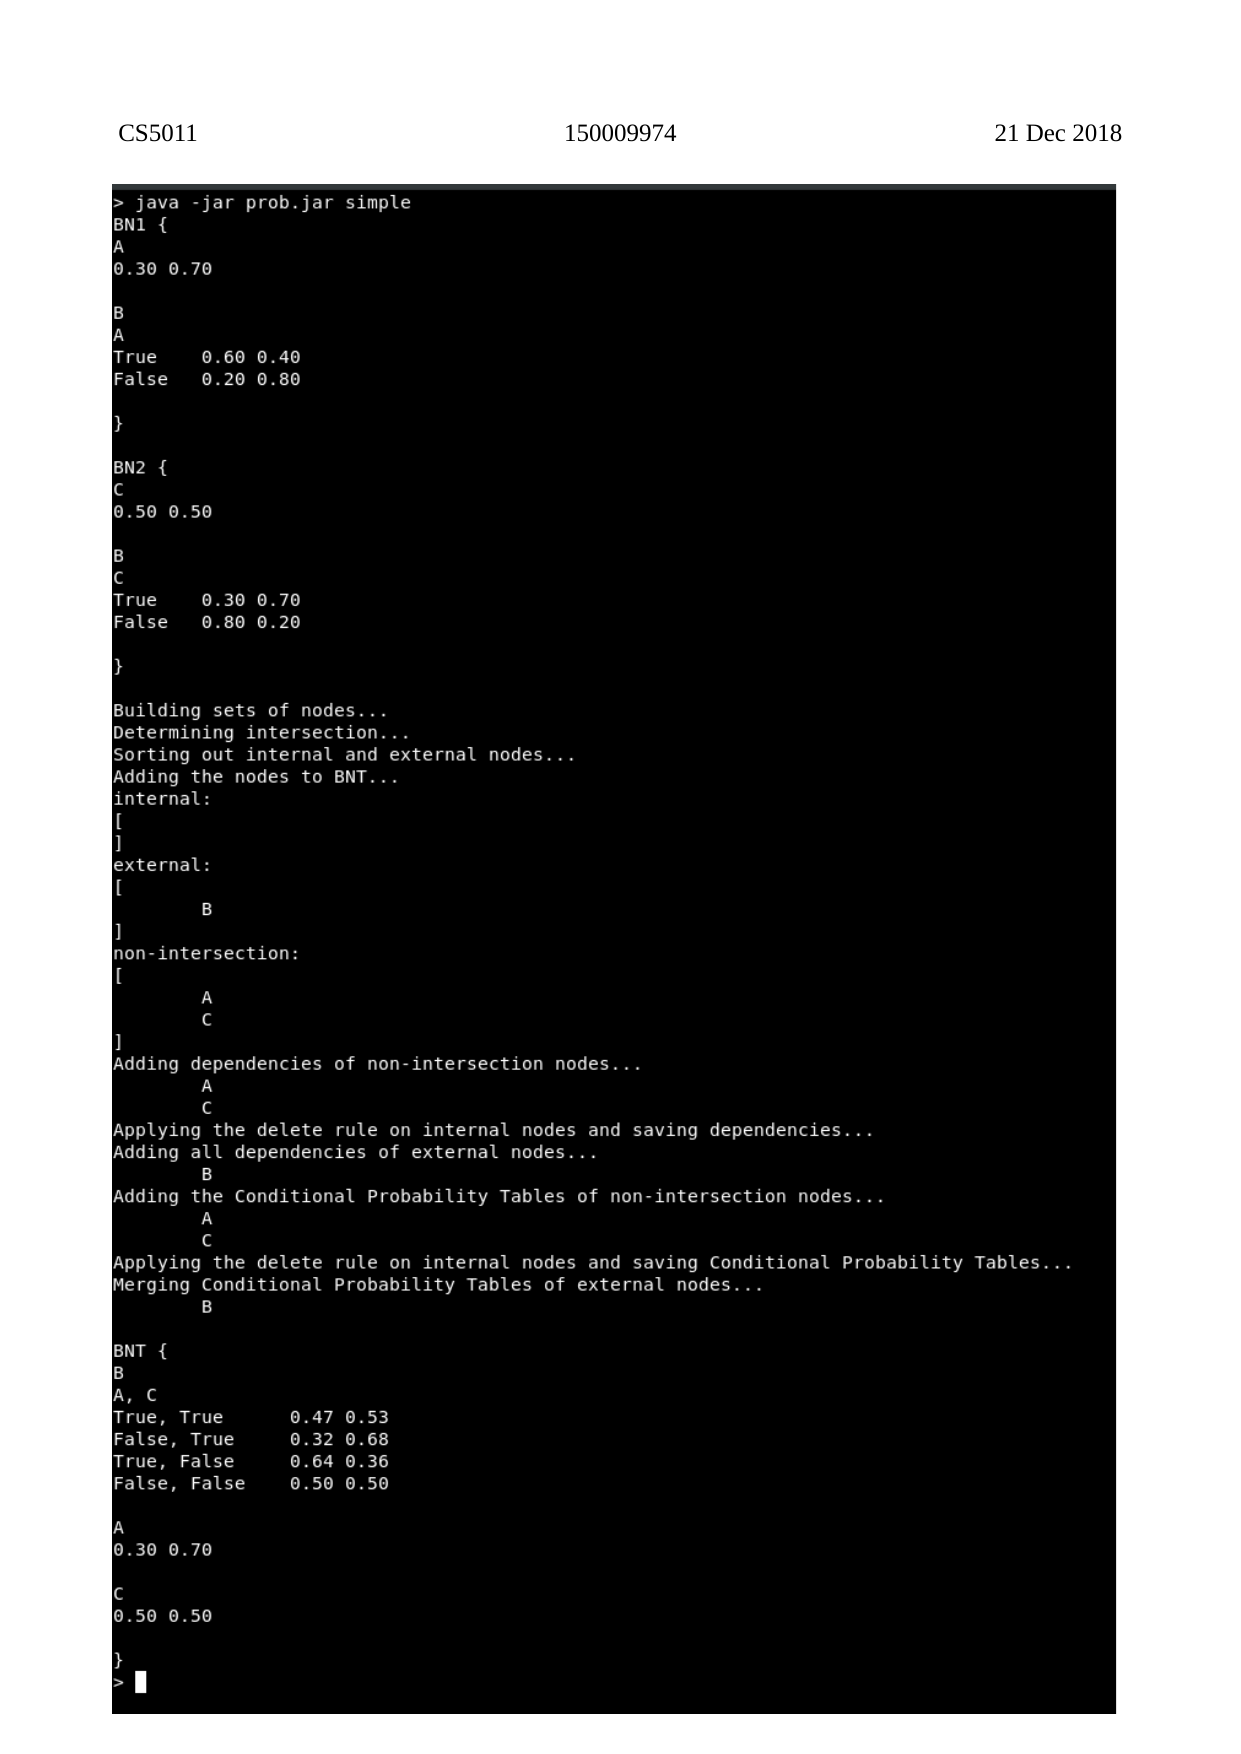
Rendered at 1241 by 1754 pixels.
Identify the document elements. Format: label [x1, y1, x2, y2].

picture [112, 184, 1117, 1714]
